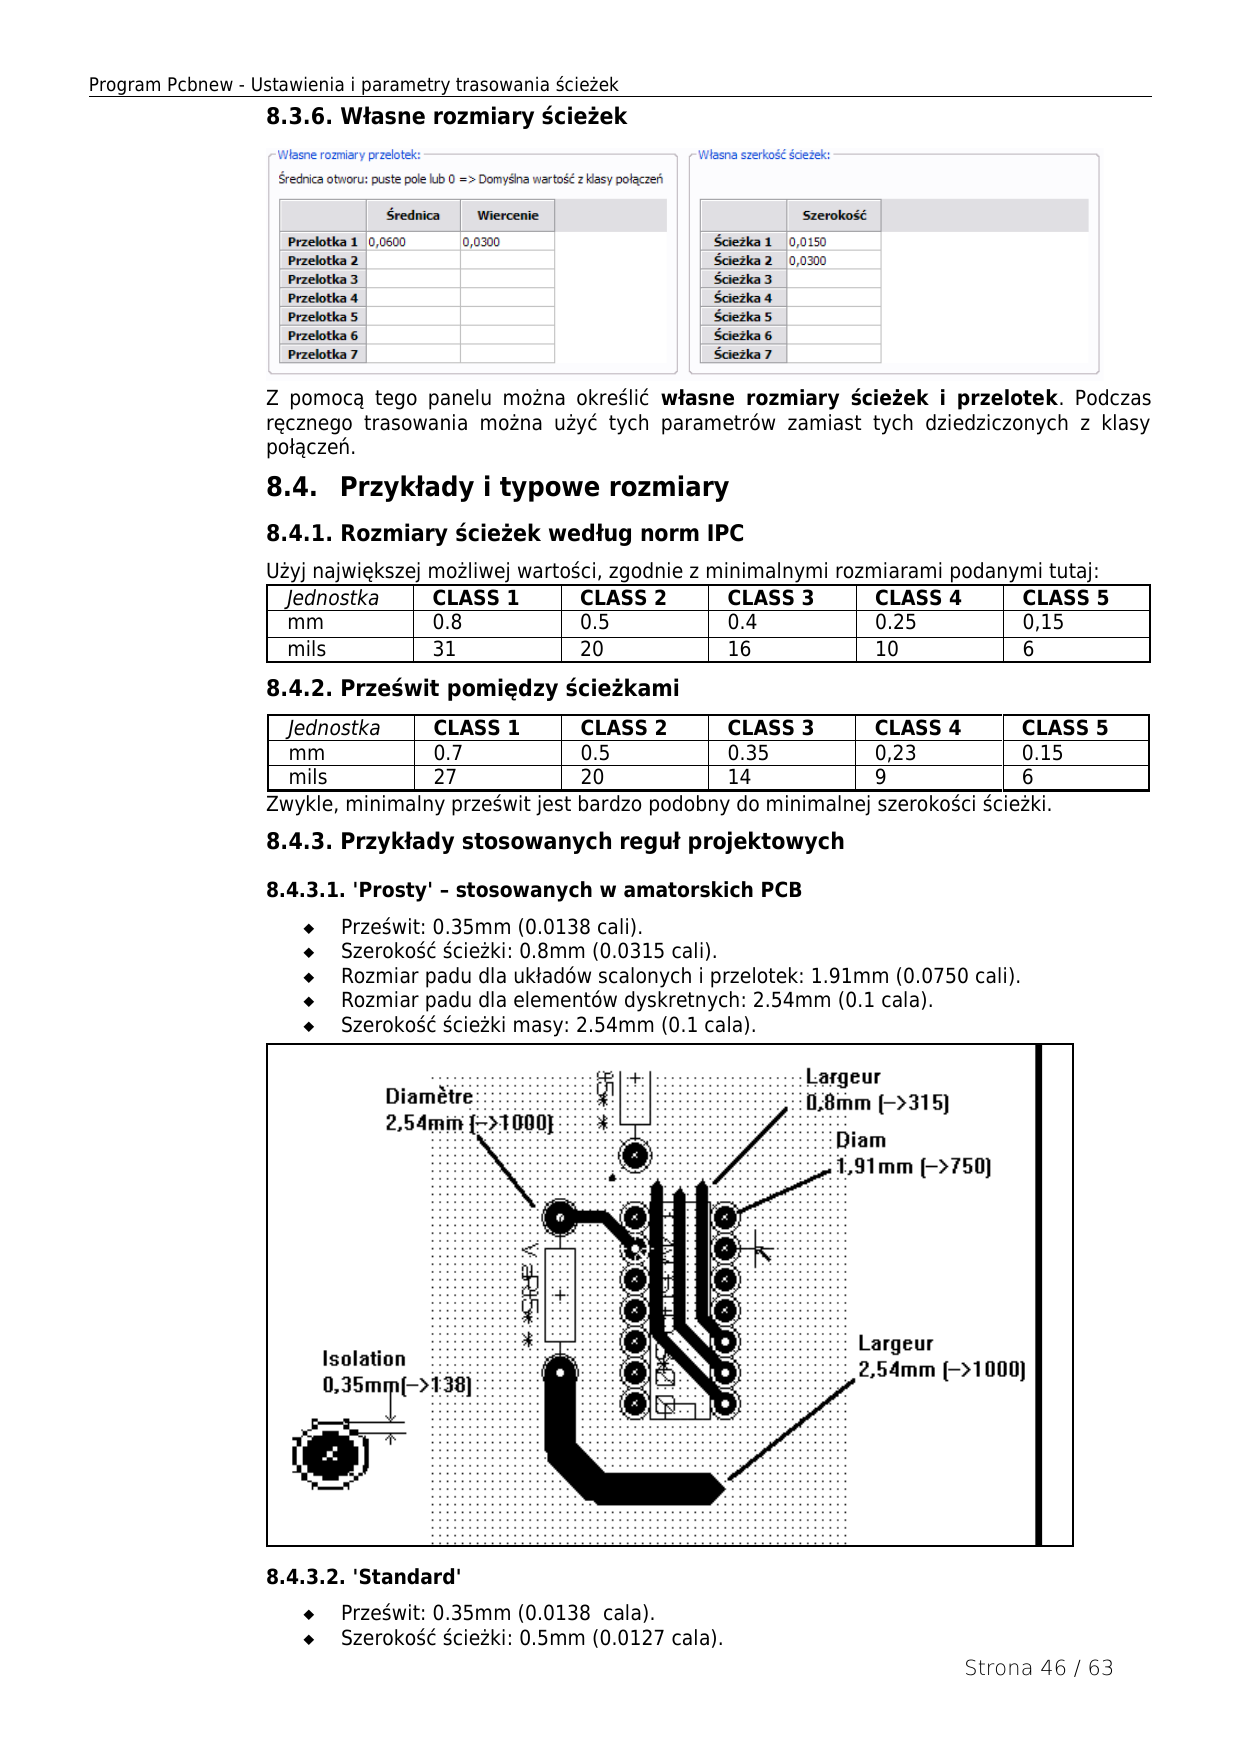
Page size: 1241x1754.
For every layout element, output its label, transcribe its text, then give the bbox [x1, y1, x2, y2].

table_cell 6 [1004, 766, 1148, 789]
table_cell 0,5 [562, 611, 708, 637]
table_cell 0,8 [414, 611, 561, 637]
table_header CLASS 2 [562, 716, 708, 740]
table_header CLASS 3 [709, 586, 856, 610]
table_cell 20 [562, 638, 708, 661]
table_cell 31 [414, 638, 561, 661]
table_header CLASS 2 [562, 586, 708, 610]
table_cell 0,35 [709, 741, 855, 765]
table_cell mils [268, 638, 413, 661]
subtitle Prześwit pomiędzy ścieżkami [266, 675, 1152, 702]
subtitle Przykłady stosowanych reguł projektowych [266, 828, 1152, 855]
table_cell 6 [1004, 638, 1149, 661]
text Zwykle, minimalny prześwit jest bardzo podobny do minimalnej szerokości ścieżki. [266, 792, 1152, 816]
table_cell 0,23 [856, 741, 1002, 765]
subtitle Przykłady i typowe rozmiary [266, 471, 1152, 503]
table_header CLASS 1 [414, 586, 561, 610]
table_header CLASS 3 [709, 716, 855, 740]
subtitle Własne rozmiary ścieżek [266, 103, 1152, 130]
text Z pomocą tego panelu można określić własne rozmiary ścieżek i przelotek. Podczas ręcznego trasowania można użyć tych parametrów zamiast tych dziedziczonych z klasy połączeń. [266, 386, 1152, 459]
list Szerokość ścieżki masy: 2.54mm (0.1 cala). [303, 1013, 1152, 1037]
list Rozmiar padu dla układów scalonych i przelotek: 1.91mm (0.0750 cali). [303, 964, 1152, 988]
subtitle Rozmiary ścieżek według norm IPC [266, 520, 1152, 547]
picture [265, 148, 1104, 381]
table_header CLASS 5 [1004, 716, 1148, 740]
table_cell 14 [709, 766, 855, 789]
table_cell 10 [857, 638, 1003, 661]
list Prześwit: 0.35mm (0.0138 cali). [303, 915, 1152, 939]
table_header CLASS 4 [856, 716, 1002, 740]
table_cell 9 [856, 766, 1002, 789]
table_cell mm [269, 741, 414, 765]
list Prześwit: 0.35mm (0.0138 cala). [303, 1601, 1152, 1626]
table_cell mils [269, 766, 414, 789]
table_header CLASS 1 [415, 716, 561, 740]
table_cell 16 [709, 638, 856, 661]
list Szerokość ścieżki: 0.8mm (0.0315 cali). [303, 939, 1152, 964]
subtitle 'Prosty' – stosowanych w amatorskich PCB [266, 878, 1152, 903]
list Rozmiar padu dla elementów dyskretnych: 2.54mm (0.1 cala). [303, 988, 1152, 1013]
table_header CLASS 5 [1004, 586, 1149, 610]
table_cell 0,15 [1004, 611, 1149, 637]
table_cell 27 [415, 766, 561, 789]
table_cell 0,5 [562, 741, 708, 765]
table_cell 0,15 [1004, 741, 1148, 765]
table_header Jednostka [268, 586, 413, 610]
table_cell 0,25 [857, 611, 1003, 637]
subtitle 'Standard' [266, 1565, 1152, 1589]
table_header CLASS 4 [857, 586, 1003, 610]
list Szerokość ścieżki: 0.5mm (0.0127 cala). [303, 1626, 1152, 1650]
text Użyj największej możliwej wartości, zgodnie z minimalnymi rozmiarami podanymi tutaj: [266, 559, 1152, 584]
table_cell 0,7 [415, 741, 561, 765]
table_header Jednostka [269, 716, 414, 740]
table_cell 0,4 [709, 611, 856, 637]
table_cell 20 [562, 766, 708, 789]
table_cell mm [268, 611, 413, 637]
